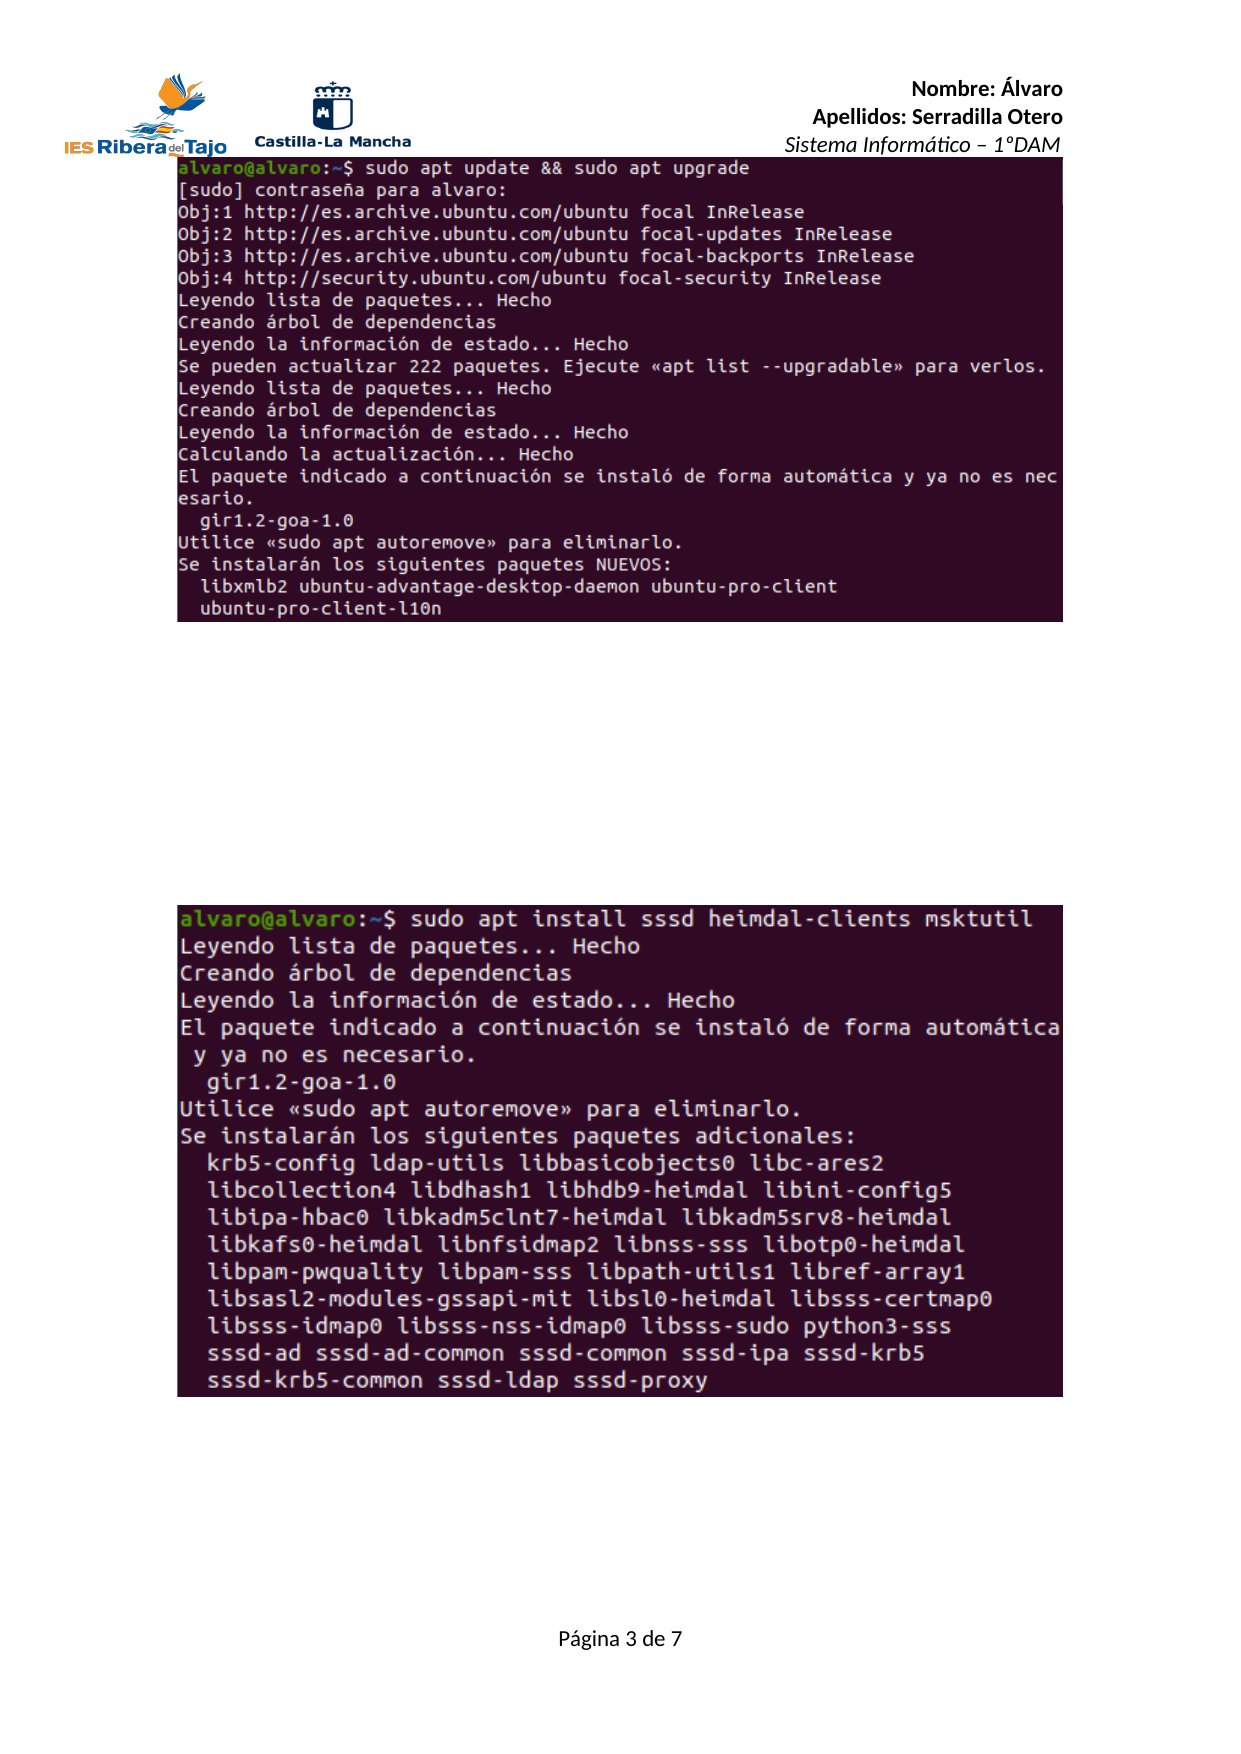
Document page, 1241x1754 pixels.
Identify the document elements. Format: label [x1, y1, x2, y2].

picture [65, 73, 1063, 622]
picture [177, 905, 1063, 1397]
